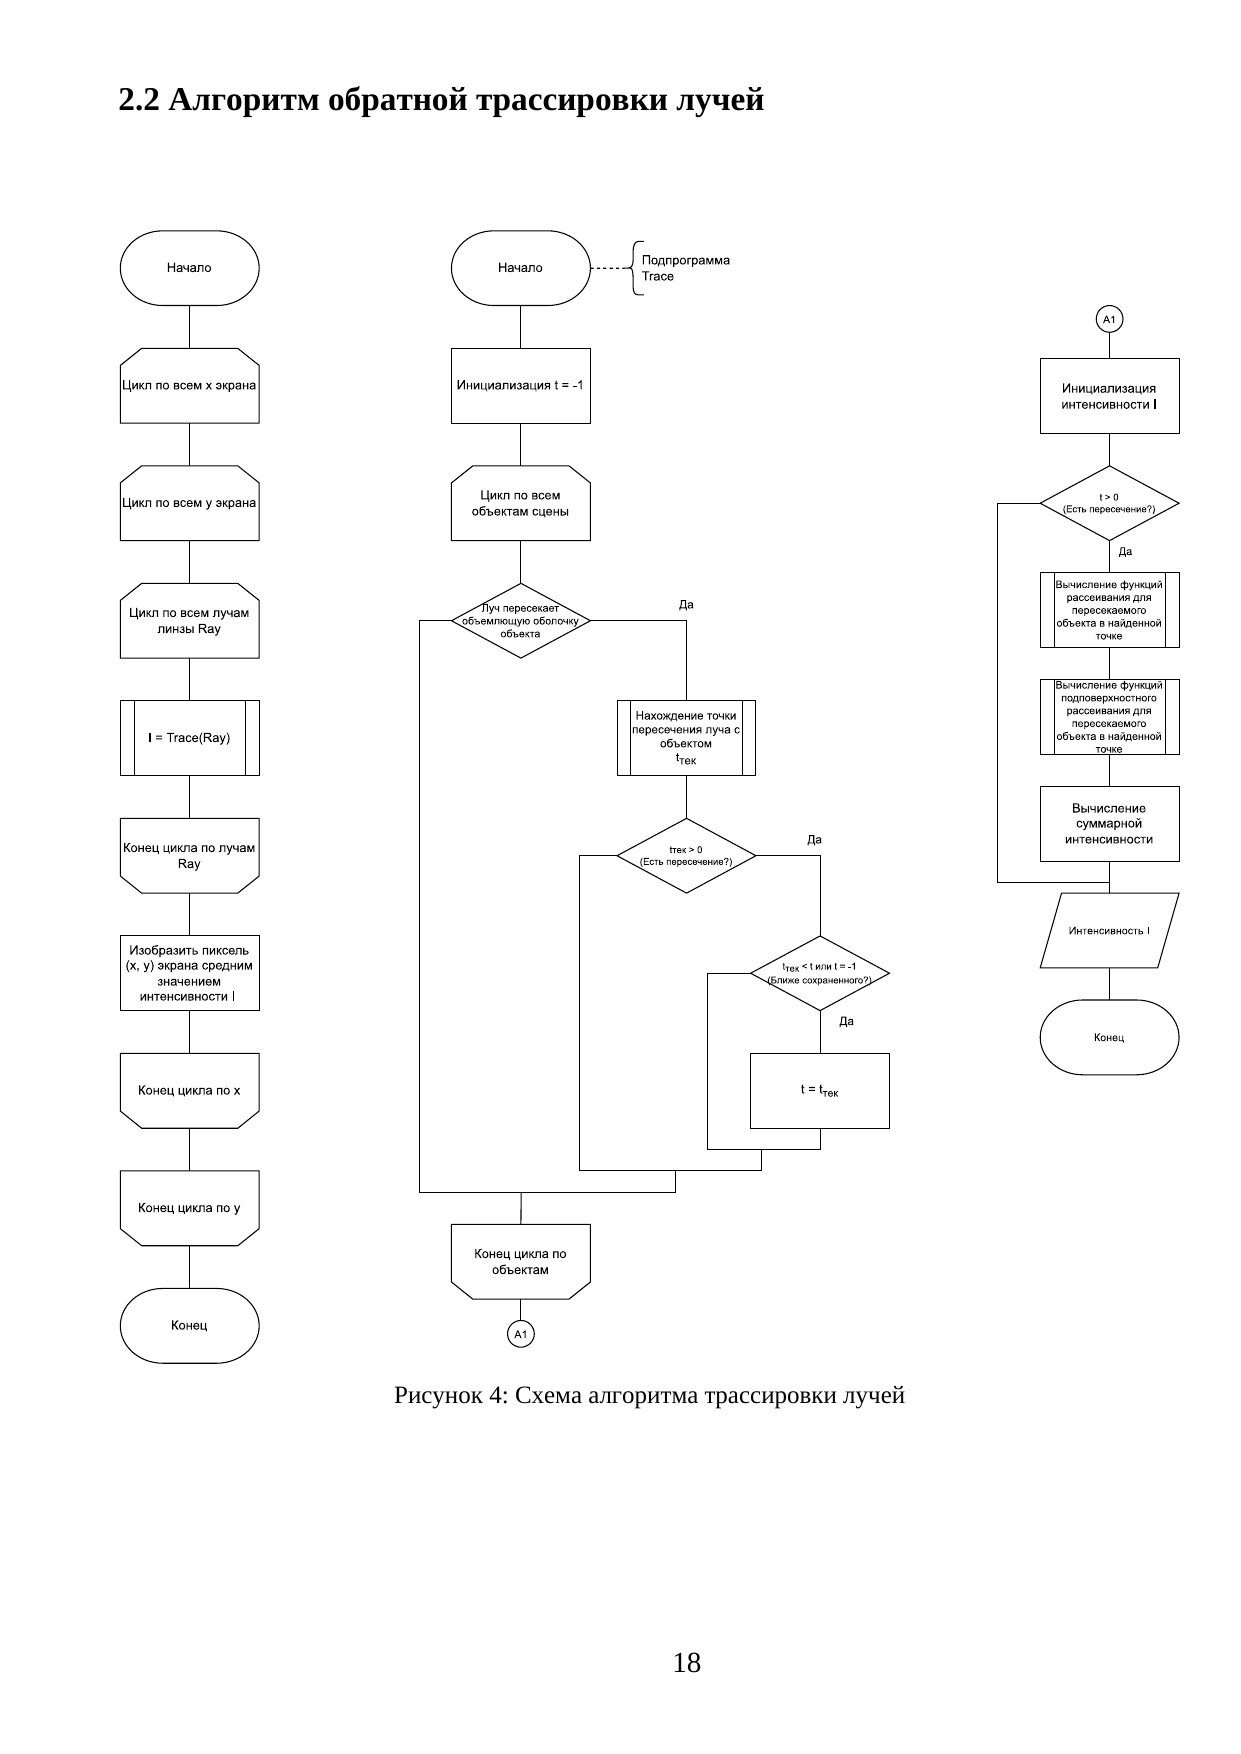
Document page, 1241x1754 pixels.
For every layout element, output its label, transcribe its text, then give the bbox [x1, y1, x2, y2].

text Рисунок 4: Схема алгоритма трассировки лучей [118, 297, 1181, 1408]
subtitle 2.2 Алгоритм обратной трассировки лучей [118, 80, 1181, 118]
